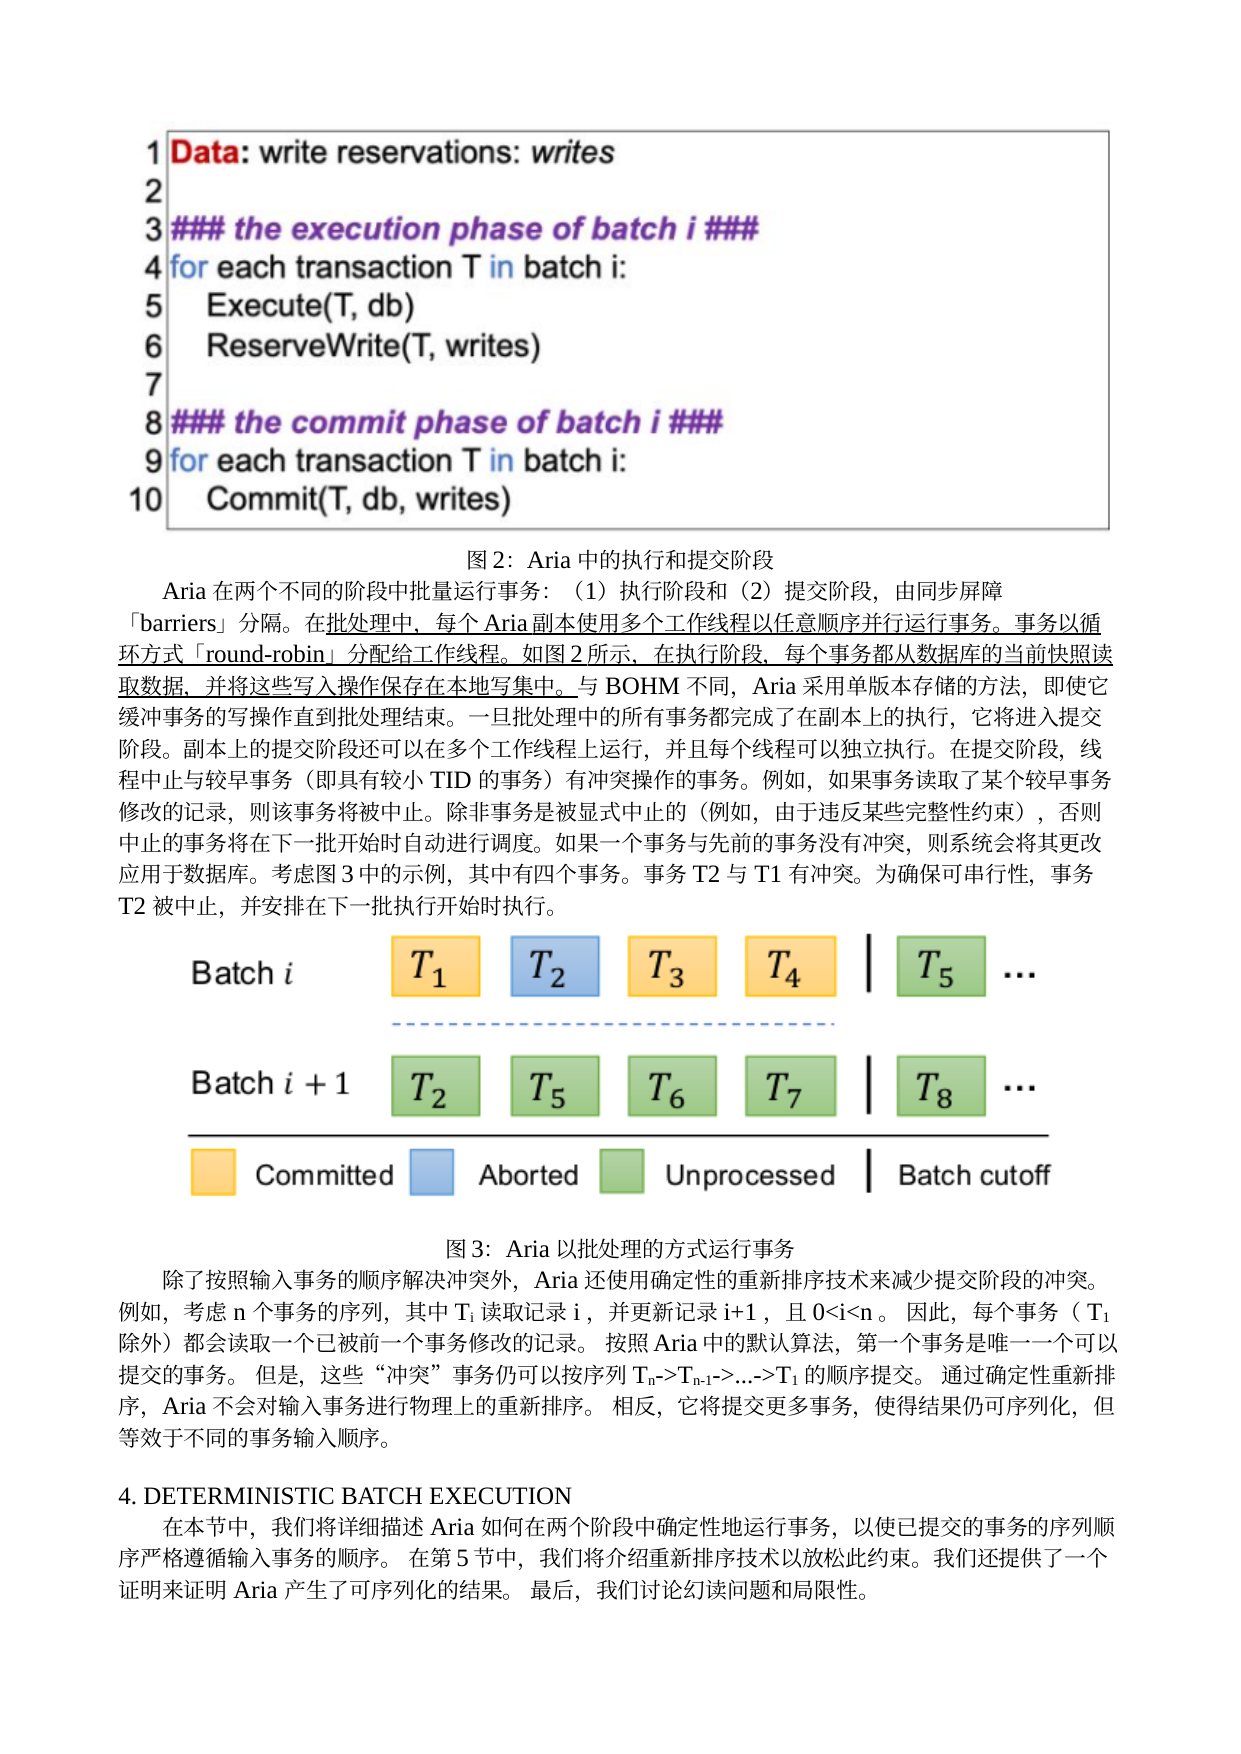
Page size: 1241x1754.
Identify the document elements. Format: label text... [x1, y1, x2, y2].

text 4. DETERMINISTIC BATCH EXECUTION [118, 1481, 1122, 1510]
text 除了按照输入事务的顺序解决冲突外，Aria 还使用确定性的重新排序技术来减少提交阶段的冲突。 例如，考虑 n 个事务的序列，其中 Ti 读取记录 i ，并更新记录 i+1 ，且 0<i<n 。 因此，每个事务（ T1 除外）都会读取一个已被前一个事务修改的记录。 按照Aria中的默认算法，第一个事务是唯一一个可以提交的事务。 但是，这些“冲突”事务仍可以按序列 Tn->Tn-1->...->T1 的顺序提交。 通过确定性重新排序，Aria 不会对输入事务进行物理上的重新排序。 相反，它将提交更多事务，使得结果仍可序列化，但等效于不同的事务输入顺序。 [118, 1264, 1122, 1452]
picture [174, 920, 1066, 1204]
text 在本节中，我们将详细描述 Aria 如何在两个阶段中确定性地运行事务，以使已提交的事务的序列顺序严格遵循输入事务的顺序。 在第5节中，我们将介绍重新排序技术以放松此约束。我们还提供了一个证明来证明 Aria 产生了可序列化的结果。 最后，我们讨论幻读问题和局限性。 [118, 1510, 1122, 1604]
text 图2：Aria 中的执行和提交阶段 [118, 544, 1122, 574]
picture [118, 118, 1123, 544]
text Aria 在两个不同的阶段中批量运行事务：（1）执行阶段和（2）提交阶段，由同步屏障「barriers」分隔。在批处理中，每个Aria副本使用多个工作线程以任意顺序并行运行事务。事务以循环方式「round-robin」分配给工作线程。如图2所示，在执行阶段，每个事务都从数据库的当前快照读取数据，并将这些写入操作保存在本地写集中。与 BOHM 不同，Aria 采用单版本存储的方法，即使它缓冲事务的写操作直到批处理结束。一旦批处理中的所有事务都完成了在副本上的执行，它将进入提交阶段。副本上的提交阶段还可以在多个工作线程上运行，并且每个线程可以独立执行。在提交阶段，线程中止与较早事务（即具有较小 TID 的事务）有冲突操作的事务。例如，如果事务读取了某个较早事务修改的记录，则该事务将被中止。除非事务是被显式中止的（例如，由于违反某些完整性约束），否则中止的事务将在下一批开始时自动进行调度。如果一个事务与先前的事务没有冲突，则系统会将其更改应用于数据库。考虑图3中的示例，其中有四个事务。事务 T2 与 T1 有冲突。为确保可串行性，事务 T2 被中止，并安排在下一批执行开始时执行。 [118, 574, 1122, 921]
text 图3：Aria以批处理的方式运行事务 [118, 1232, 1122, 1264]
